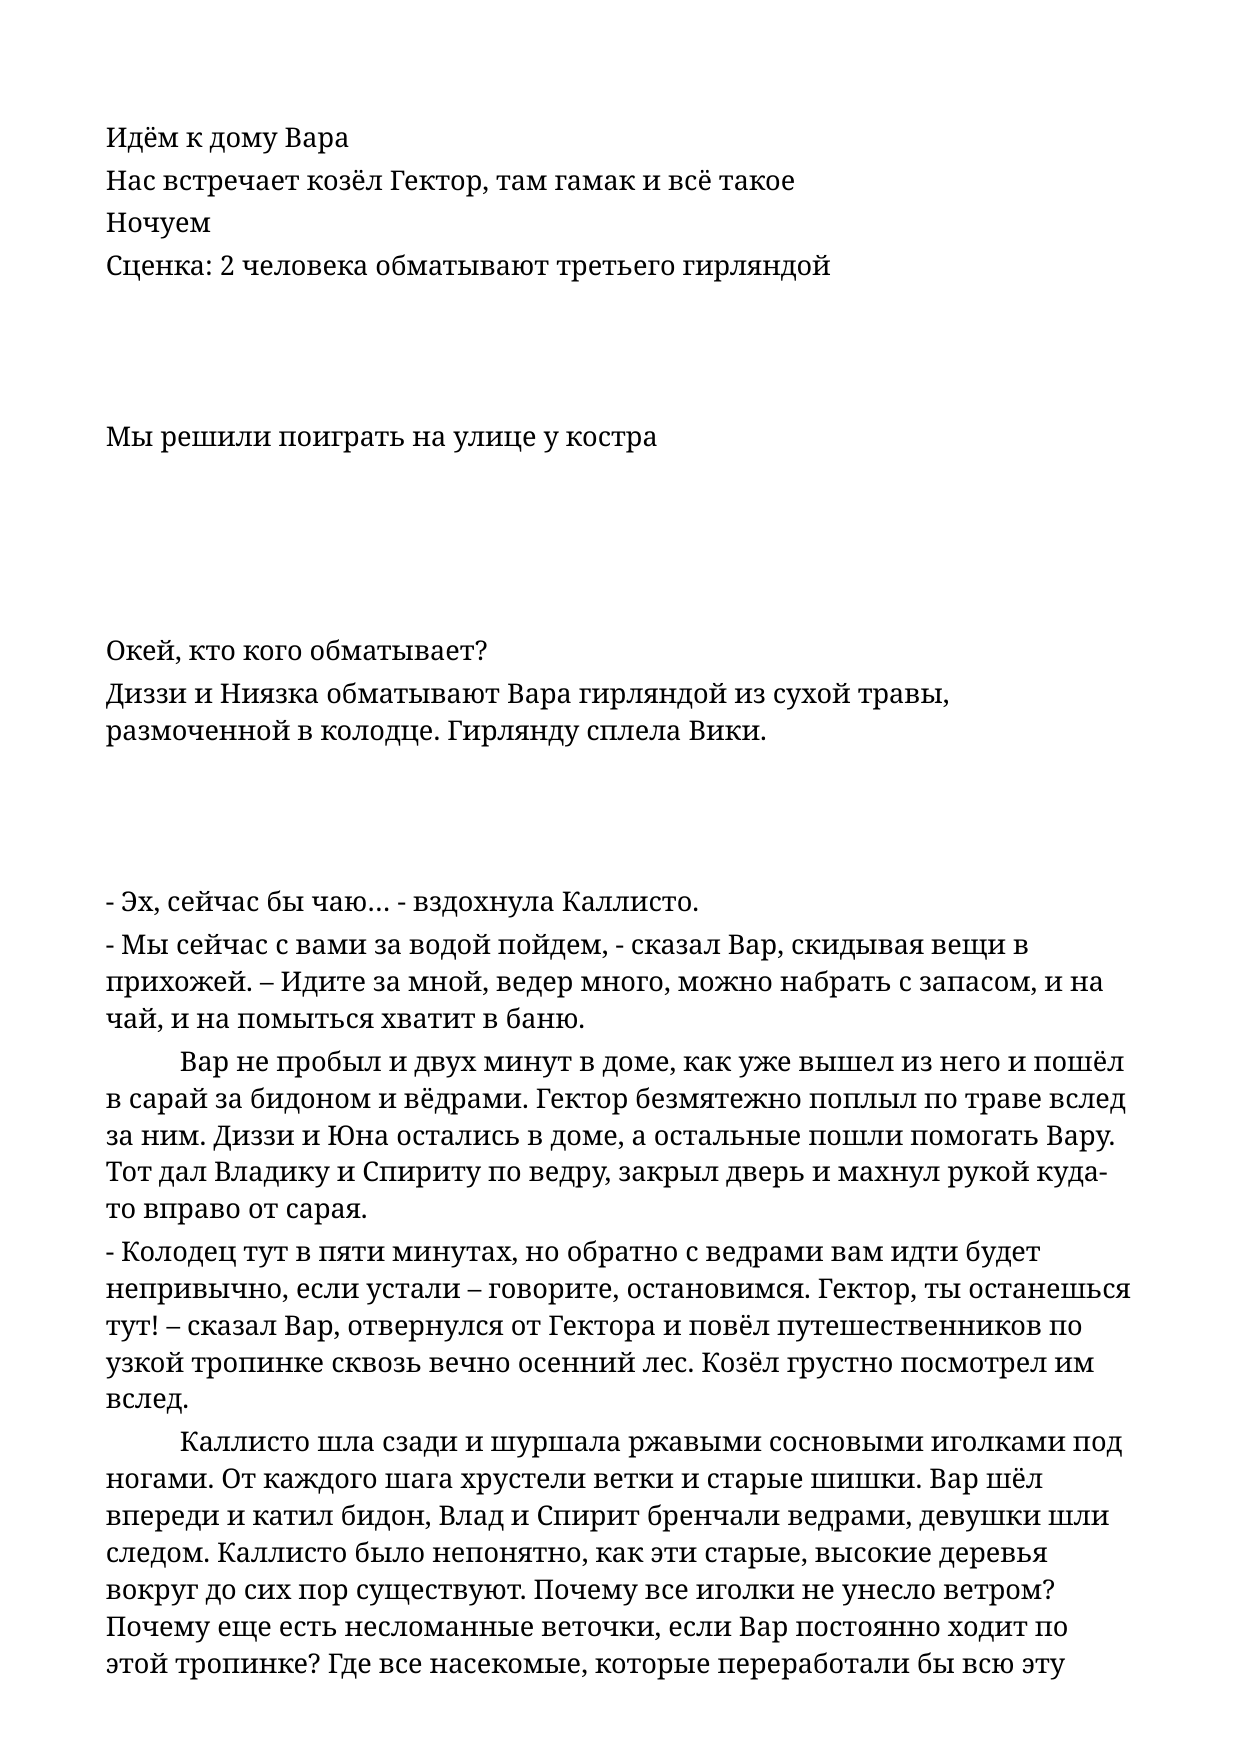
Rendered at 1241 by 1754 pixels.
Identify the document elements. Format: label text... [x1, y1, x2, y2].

text Сценка: 2 человека обматывают третьего гирляндой [106, 247, 1137, 283]
text - Эх, сейчас бы чаю… - вздохнула Каллисто. [106, 883, 1137, 920]
text Вар не пробыл и двух минут в доме, как уже вышел из него и пошёл в сарай за бидоном и вёдрами. Гектор безмятежно поплыл по траве вслед за ним. Диззи и Юна остались в доме, а остальные пошли помогать Вару. Тот дал Владику и Спириту по ведру, закрыл дверь и махнул рукой куда-то вправо от сарая. [106, 1042, 1137, 1227]
text - Мы сейчас с вами за водой пойдем, - сказал Вар, скидывая вещи в прихожей. – Идите за мной, ведер много, можно набрать с запасом, и на чай, и на помыться хватит в баню. [106, 926, 1137, 1036]
text - Колодец тут в пяти минутах, но обратно с ведрами вам идти будет непривычно, если устали – говорите, остановимся. Гектор, ты останешься тут! – сказал Вар, отвернулся от Гектора и повёл путешественников по узкой тропинке сквозь вечно осенний лес. Козёл грустно посмотрел им вслед. [106, 1232, 1137, 1417]
text Каллисто шла сзади и шуршала ржавыми сосновыми иголками под ногами. От каждого шага хрустели ветки и старые шишки. Вар шёл впереди и катил бидон, Влад и Спирит бренчали ведрами, девушки шли следом. Каллисто было непонятно, как эти старые, высокие деревья вокруг до сих пор существуют. Почему все иголки не унесло ветром? Почему еще есть несломанные веточки, если Вар постоянно ходит по этой тропинке? Где все насекомые, которые переработали бы всю эту [106, 1423, 1137, 1681]
text Ночуем [106, 204, 1137, 241]
text Окей, кто кого обматывает? [106, 632, 1137, 669]
text Диззи и Ниязка обматывают Вара гирляндой из сухой травы, размоченной в колодце. Гирлянду сплела Вики. [106, 675, 1137, 748]
text Мы решили поиграть на улице у костра [106, 418, 1137, 455]
text Нас встречает козёл Гектор, там гамак и всё такое [106, 161, 1137, 198]
text Идём к дому Вара [106, 118, 1137, 155]
